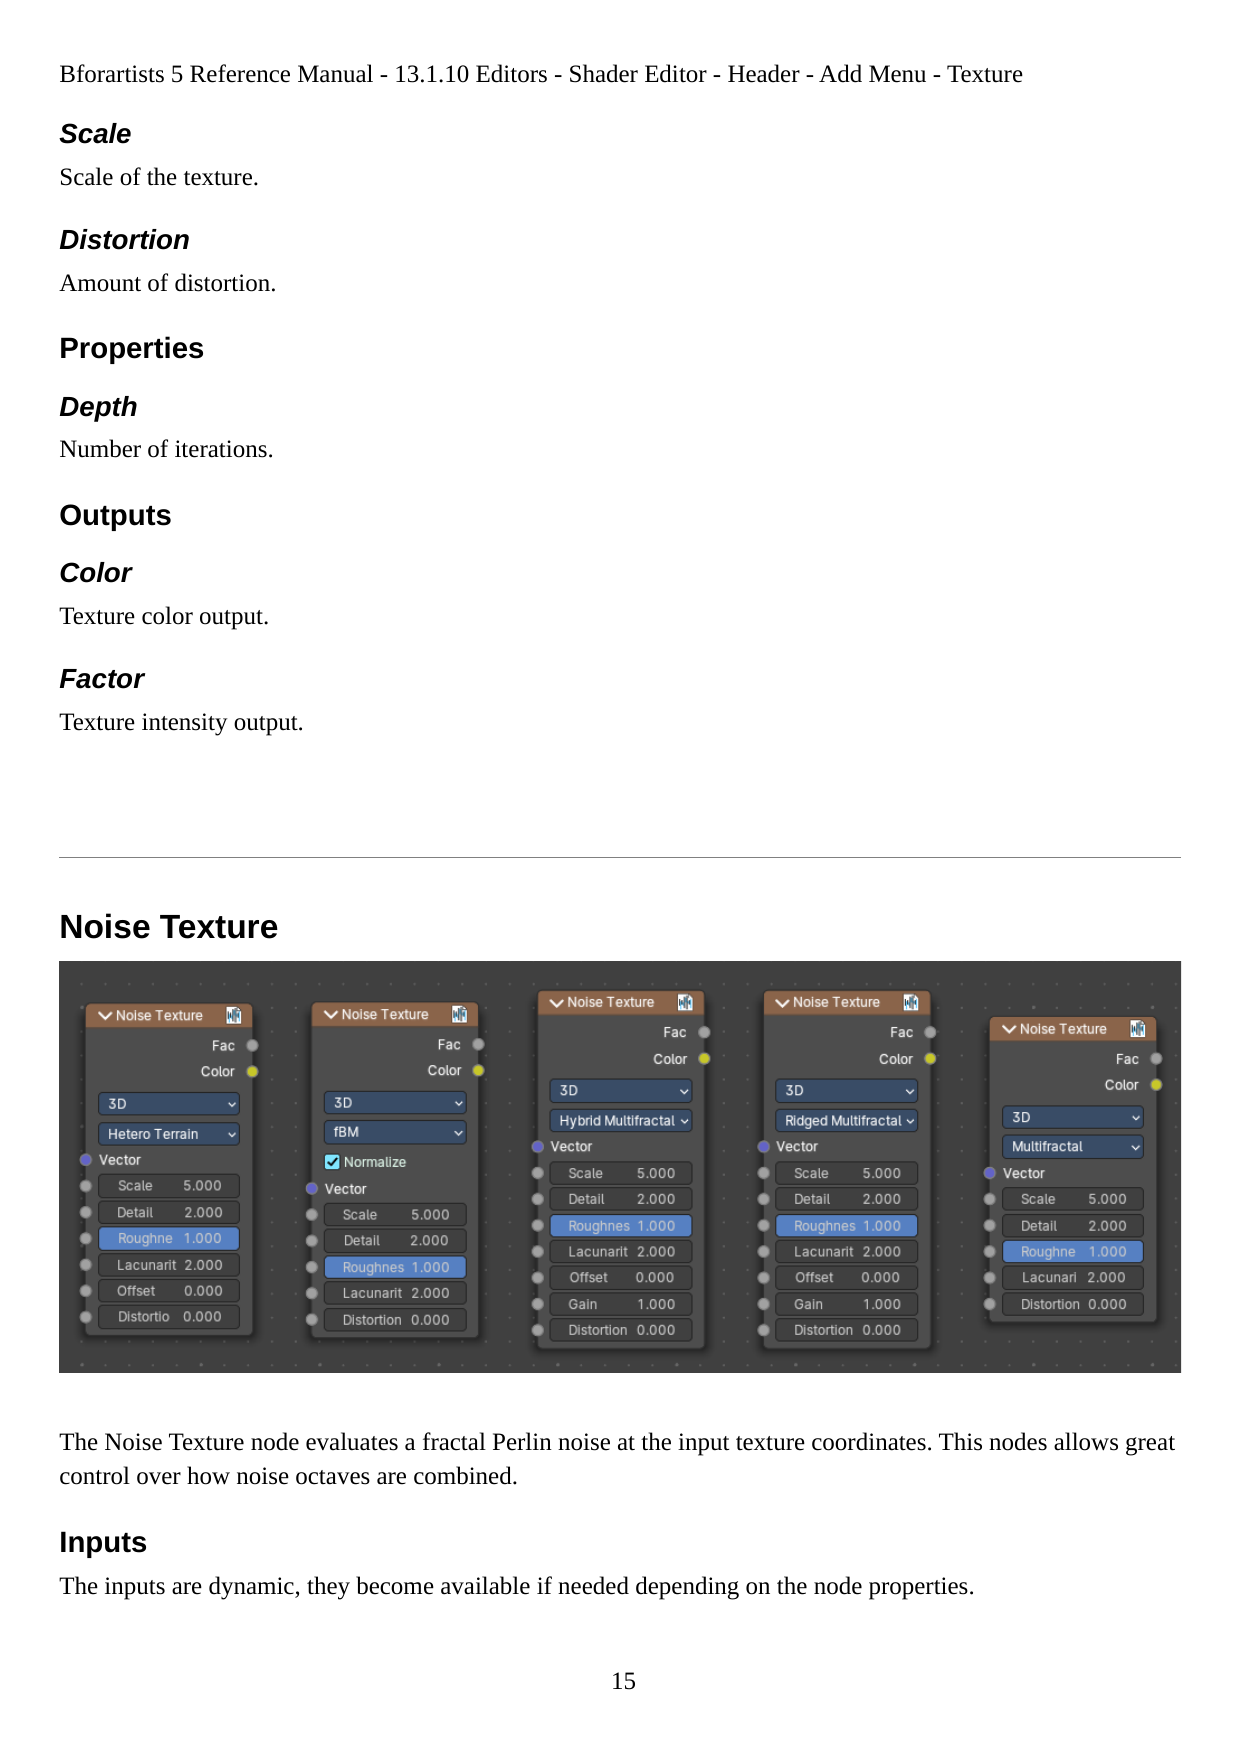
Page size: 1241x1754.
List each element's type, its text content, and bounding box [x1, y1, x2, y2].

subtitle Scale [59, 117, 1181, 149]
text Texture color output. [59, 601, 1181, 630]
subtitle Factor [59, 663, 1181, 694]
text The inputs are dynamic, they become available if needed depending on the node properties. [59, 1571, 1181, 1600]
subtitle Inputs [59, 1525, 1181, 1559]
subtitle Outputs [59, 498, 1181, 532]
subtitle Distortion [59, 223, 1181, 255]
subtitle Depth [59, 390, 1181, 422]
subtitle Color [59, 557, 1181, 589]
text Scale of the texture. [59, 162, 1181, 190]
subtitle Properties [59, 331, 1181, 365]
text The Noise Texture node evaluates a fractal Perlin noise at the input texture coordinates. This nodes allows great control over how noise octaves are combined. [59, 1427, 1181, 1490]
subtitle Noise Texture [59, 907, 1181, 946]
text Number of iterations. [59, 434, 1181, 463]
text Amount of distortion. [59, 268, 1181, 296]
text Texture intensity output. [59, 707, 1181, 736]
picture [59, 961, 1182, 1373]
